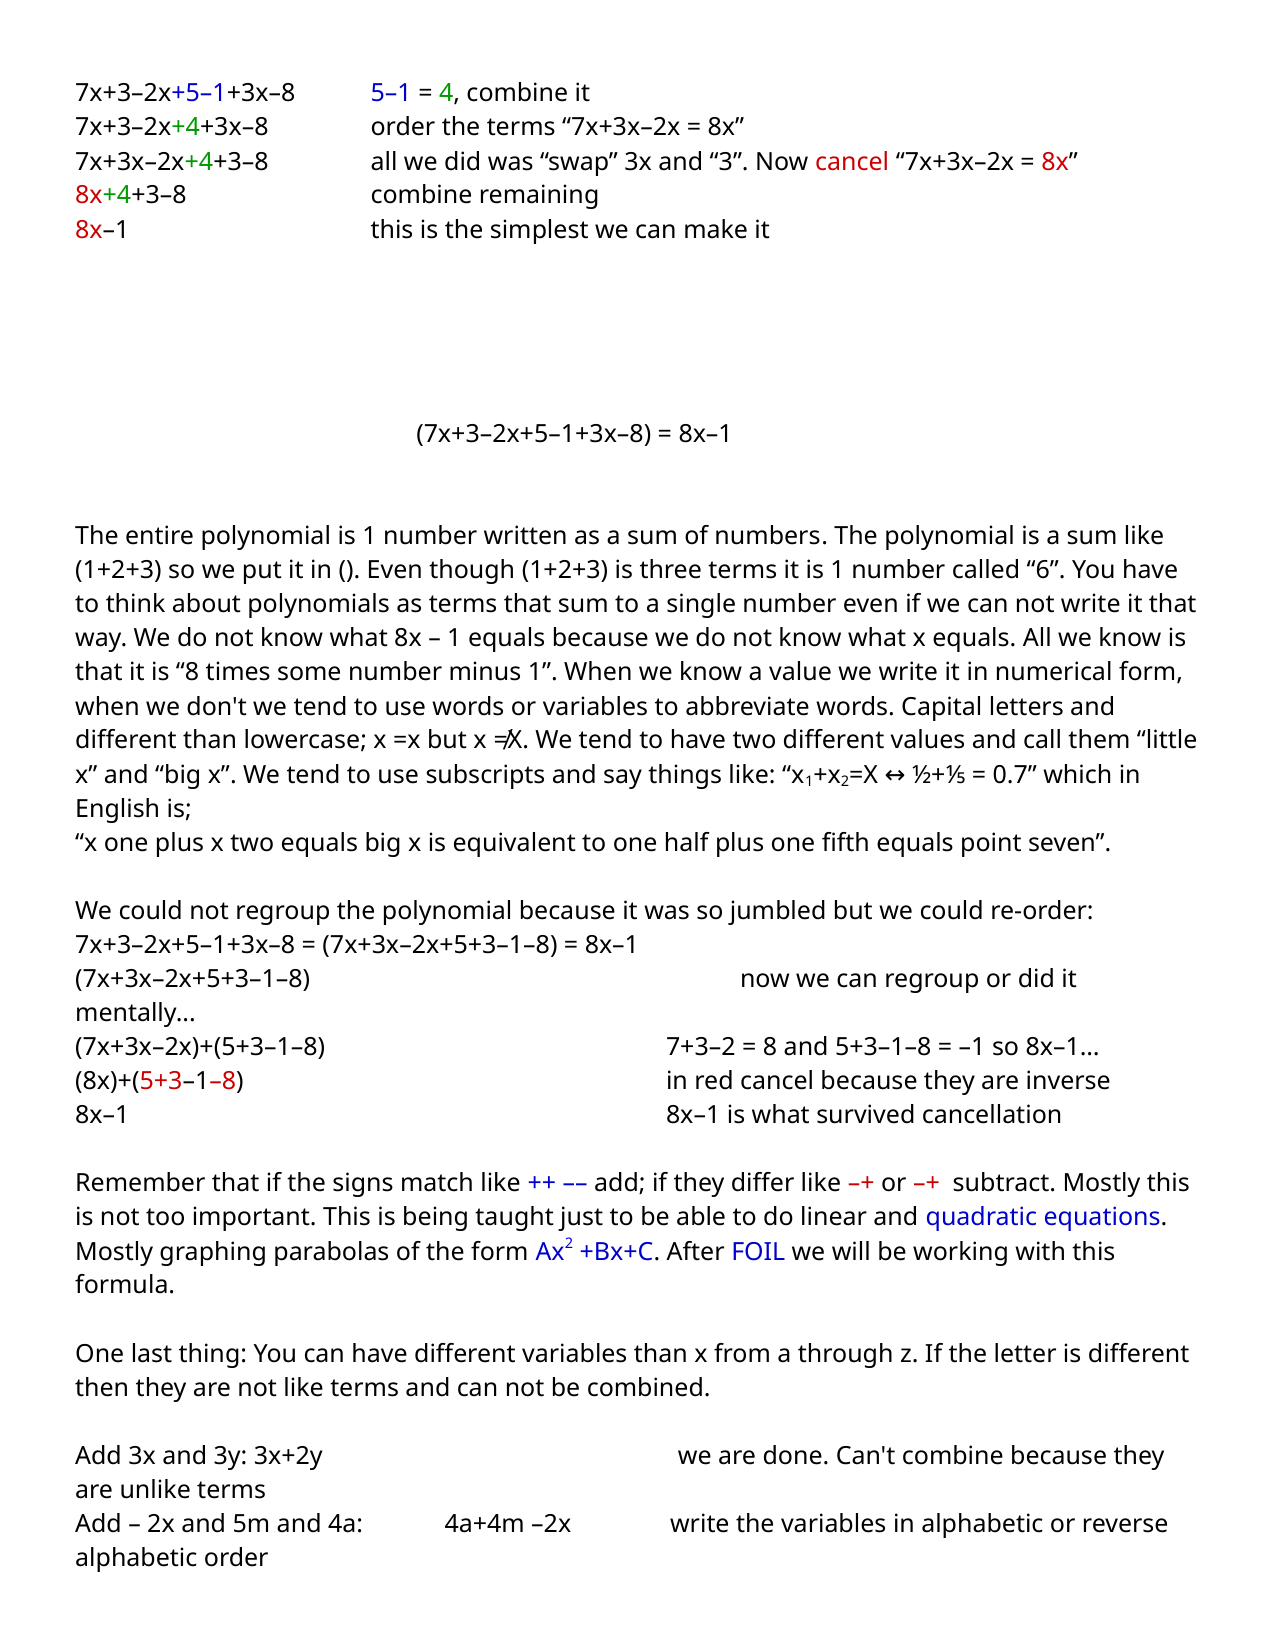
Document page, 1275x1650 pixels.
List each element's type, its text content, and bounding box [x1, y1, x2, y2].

text 7x+3–2x+5–1+3x–8 = (7x+3x–2x+5+3–1–8) = 8x–1 [75, 927, 1200, 961]
text One last thing: You can have different variables than x from a through z. If the letter is different then they are not like terms and can not be combined. [75, 1335, 1200, 1403]
text The entire polynomial is 1 number written as a sum of numbers. The polynomial is a sum like (1+2+3) so we put it in (). Even though (1+2+3) is three terms it is 1 number called “6”. You have to think about polynomials as terms that sum to a single number even if we can not write it that way. We do not know what 8x – 1 equals because we do not know what x equals. All we know is that it is “8 times some number minus 1”. When we know a value we write it in numerical form, when we don't we tend to use words or variables to abbreviate words. Capital letters and different than lowercase; x =x but x ≠X. We tend to have two different values and call them “little x” and “big x”. We tend to use subscripts and say things like: “x1+x2=X ↔ ½+⅕ = 0.7” which in English is; [75, 518, 1200, 824]
text 7x+3–2x+4+3x–8 order the terms “7x+3x–2x = 8x” [75, 109, 1200, 143]
text We could not regroup the polynomial because it was so jumbled but we could re-order: [75, 892, 1200, 927]
text 8x+4+3–8 combine remaining [75, 177, 1200, 211]
text 8x–1 8x–1 is what survived cancellation [75, 1097, 1200, 1131]
text (7x+3–2x+5–1+3x–8) = 8x–1 [75, 416, 1200, 450]
text (7x+3x–2x)+(5+3–1–8) 7+3–2 = 8 and 5+3–1–8 = –1 so 8x–1… [75, 1029, 1200, 1063]
text (8x)+(5+3–1–8) in red cancel because they are inverse [75, 1063, 1200, 1097]
text 7x+3–2x+5–1+3x–8 5–1 = 4, combine it [75, 75, 1200, 109]
text (7x+3x–2x+5+3–1–8) now we can regroup or did it mentally... [75, 961, 1200, 1029]
text Add – 2x and 5m and 4a: 4a+4m –2x write the variables in alphabetic or reverse alphabetic order [75, 1506, 1200, 1574]
text Add 3x and 3y: 3x+2y we are done. Can't combine because they are unlike terms [75, 1437, 1200, 1506]
text 7x+3x–2x+4+3–8 all we did was “swap” 3x and “3”. Now cancel “7x+3x–2x = 8x” [75, 143, 1200, 177]
text 8x–1 this is the simplest we can make it [75, 211, 1200, 245]
text “x one plus x two equals big x is equivalent to one half plus one fifth equals point seven”. [75, 824, 1200, 858]
text Remember that if the signs match like ++ –– add; if they differ like –+ or –+ subtract. Mostly this is not too important. This is being taught just to be able to do linear and quadratic equations. Mostly graphing parabolas of the form Ax2 +Bx+C. After FOIL we will be working with this formula. [75, 1165, 1200, 1301]
